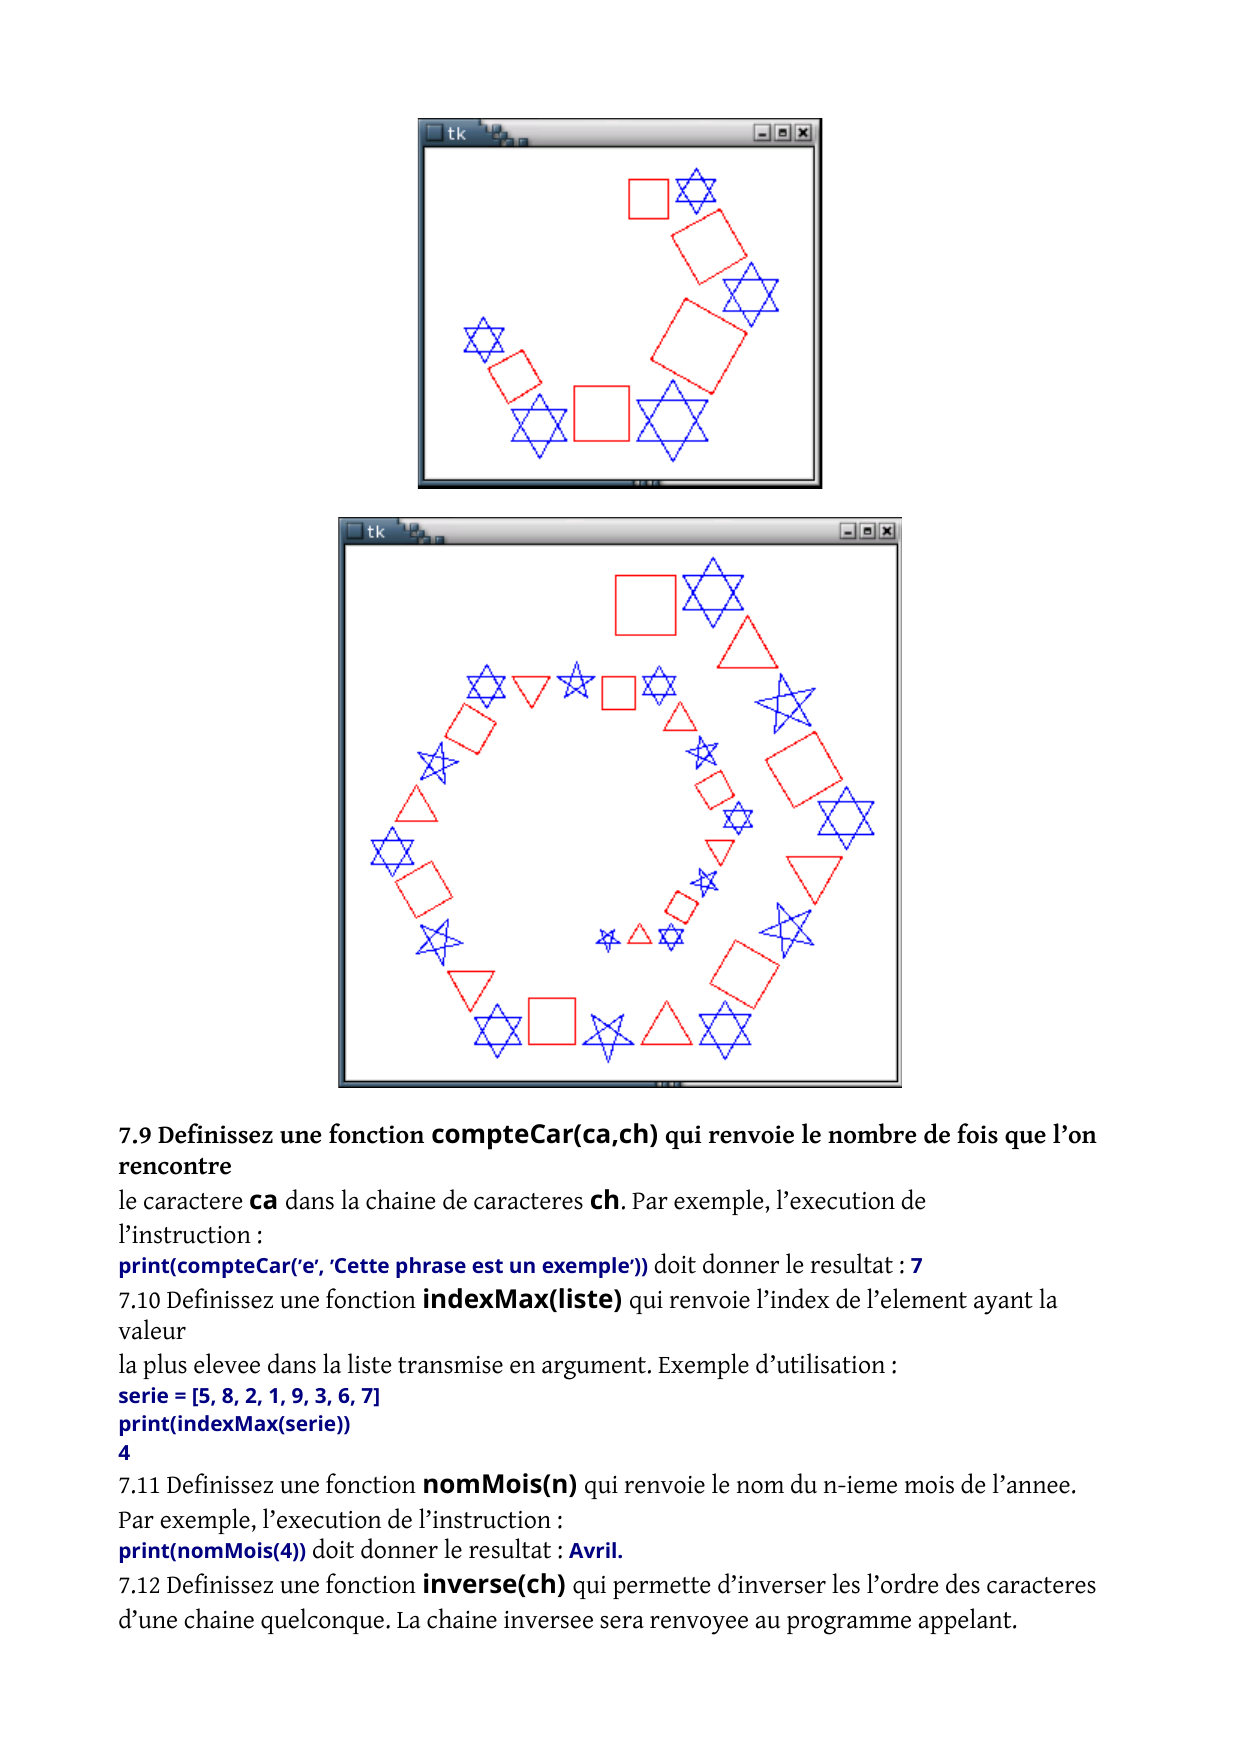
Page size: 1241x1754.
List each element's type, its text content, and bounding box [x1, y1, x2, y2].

text print(nomMois(4)) doit donner le resultat : Avril. [118, 1536, 1122, 1566]
text l’instruction : [118, 1217, 1122, 1251]
text print(compteCar(’e’, ’Cette phrase est un exemple’)) doit donner le resultat : 7 [118, 1251, 1122, 1281]
text Par exemple, l’execution de l’instruction : [118, 1502, 1122, 1536]
text d’une chaine quelconque. La chaine inversee sera renvoyee au programme appelant. [118, 1601, 1122, 1635]
text 4 [118, 1438, 1122, 1466]
text 7.9 Definissez une fonction compteCar(ca,ch) qui renvoie le nombre de fois que l’on rencontre [118, 1116, 1122, 1181]
text 7.10 Definissez une fonction indexMax(liste) qui renvoie l’index de l’element ayant la valeur [118, 1281, 1122, 1347]
text print(indexMax(serie)) [118, 1409, 1122, 1438]
text la plus elevee dans la liste transmise en argument. Exemple d’utilisation : [118, 1347, 1122, 1381]
text serie = [5, 8, 2, 1, 9, 3, 6, 7] [118, 1381, 1122, 1409]
text 7.12 Definissez une fonction inverse(ch) qui permette d’inverser les l’ordre des caracteres [118, 1566, 1122, 1601]
picture [417, 118, 823, 489]
text 7.11 Definissez une fonction nomMois(n) qui renvoie le nom du n-ieme mois de l’annee. [118, 1466, 1122, 1502]
text le caractere ca dans la chaine de caracteres ch. Par exemple, l’execution de [118, 1181, 1122, 1217]
